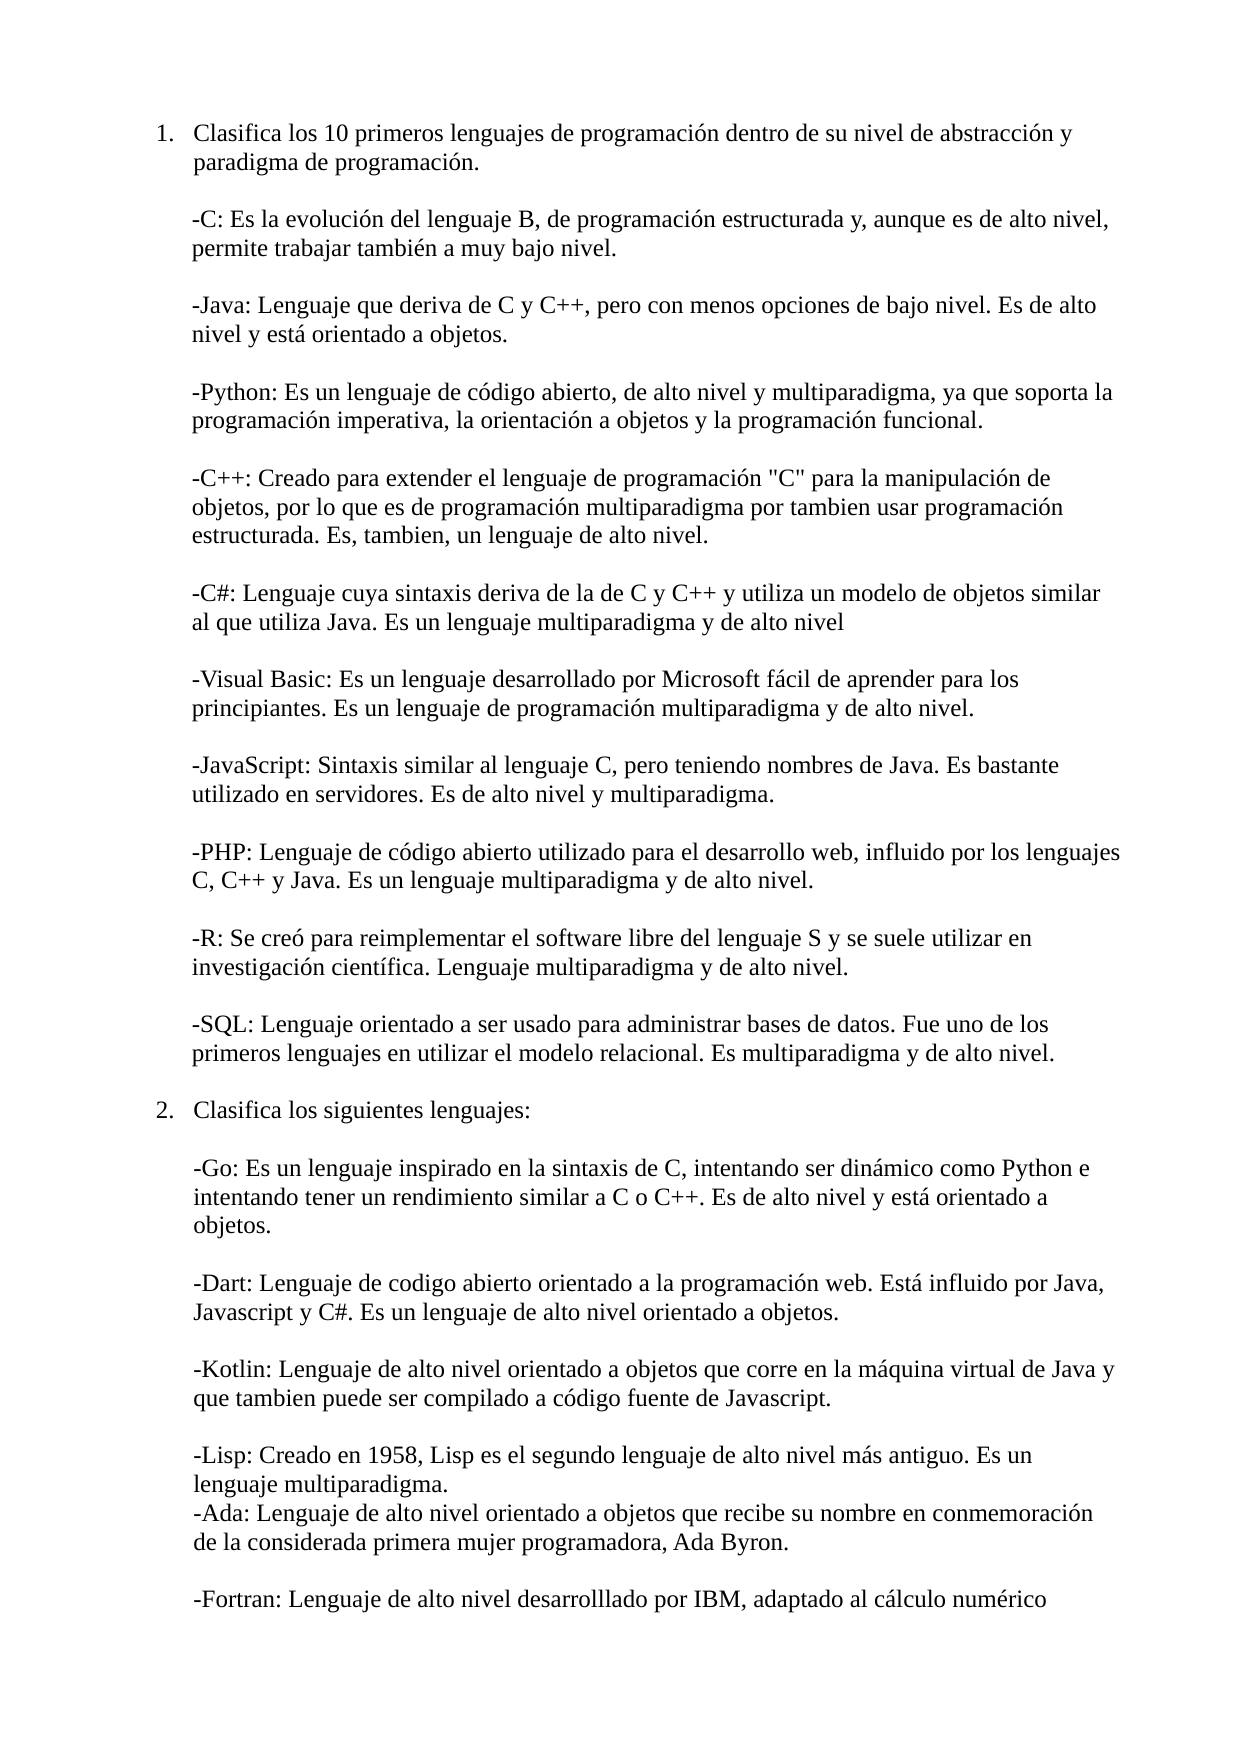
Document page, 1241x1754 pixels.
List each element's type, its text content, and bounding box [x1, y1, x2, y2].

text -Java: Lenguaje que deriva de C y C++, pero con menos opciones de bajo nivel. Es de alto nivel y está orientado a objetos. [118, 291, 1122, 348]
text -JavaScript: Sintaxis similar al lenguaje C, pero teniendo nombres de Java. Es bastante utilizado en servidores. Es de alto nivel y multiparadigma. [192, 751, 1122, 808]
text -Dart: Lenguaje de codigo abierto orientado a la programación web. Está influido por Java, Javascript y C#. Es un lenguaje de alto nivel orientado a objetos. [193, 1268, 1122, 1326]
text -Kotlin: Lenguaje de alto nivel orientado a objetos que corre en la máquina virtual de Java y que tambien puede ser compilado a código fuente de Javascript. [193, 1354, 1122, 1412]
text -Ada: Lenguaje de alto nivel orientado a objetos que recibe su nombre en conmemoración de la considerada primera mujer programadora, Ada Byron. [193, 1498, 1122, 1556]
text -Fortran: Lenguaje de alto nivel desarrolllado por IBM, adaptado al cálculo numérico [193, 1584, 1122, 1613]
text -C++: Creado para extender el lenguaje de programación "C" para la manipulación de objetos, por lo que es de programación multiparadigma por tambien usar programación estructurada. Es, tambien, un lenguaje de alto nivel. [118, 463, 1122, 549]
text -Lisp: Creado en 1958, Lisp es el segundo lenguaje de alto nivel más antiguo. Es un lenguaje multiparadigma. [193, 1441, 1122, 1498]
text -Go: Es un lenguaje inspirado en la sintaxis de C, intentando ser dinámico como Python e intentando tener un rendimiento similar a C o C++. Es de alto nivel y está orientado a objetos. [193, 1153, 1122, 1239]
text -Visual Basic: Es un lenguaje desarrollado por Microsoft fácil de aprender para los principiantes. Es un lenguaje de programación multiparadigma y de alto nivel. [192, 664, 1122, 722]
text -C: Es la evolución del lenguaje B, de programación estructurada y, aunque es de alto nivel, permite trabajar también a muy bajo nivel. [118, 204, 1122, 262]
text -R: Se creó para reimplementar el software libre del lenguaje S y se suele utilizar en investigación científica. Lenguaje multiparadigma y de alto nivel. [192, 923, 1122, 981]
text -Python: Es un lenguaje de código abierto, de alto nivel y multiparadigma, ya que soporta la programación imperativa, la orientación a objetos y la programación funcional. [118, 377, 1122, 434]
list Clasifica los siguientes lenguajes: [156, 1096, 1122, 1124]
text -C#: Lenguaje cuya sintaxis deriva de la de C y C++ y utiliza un modelo de objetos similar al que utiliza Java. Es un lenguaje multiparadigma y de alto nivel [192, 578, 1122, 636]
list Clasifica los 10 primeros lenguajes de programación dentro de su nivel de abstracción y paradigma de programación. [156, 118, 1122, 176]
text -PHP: Lenguaje de código abierto utilizado para el desarrollo web, influido por los lenguajes C, C++ y Java. Es un lenguaje multiparadigma y de alto nivel. [192, 837, 1122, 894]
text -SQL: Lenguaje orientado a ser usado para administrar bases de datos. Fue uno de los primeros lenguajes en utilizar el modelo relacional. Es multiparadigma y de alto nivel. [192, 1009, 1122, 1067]
